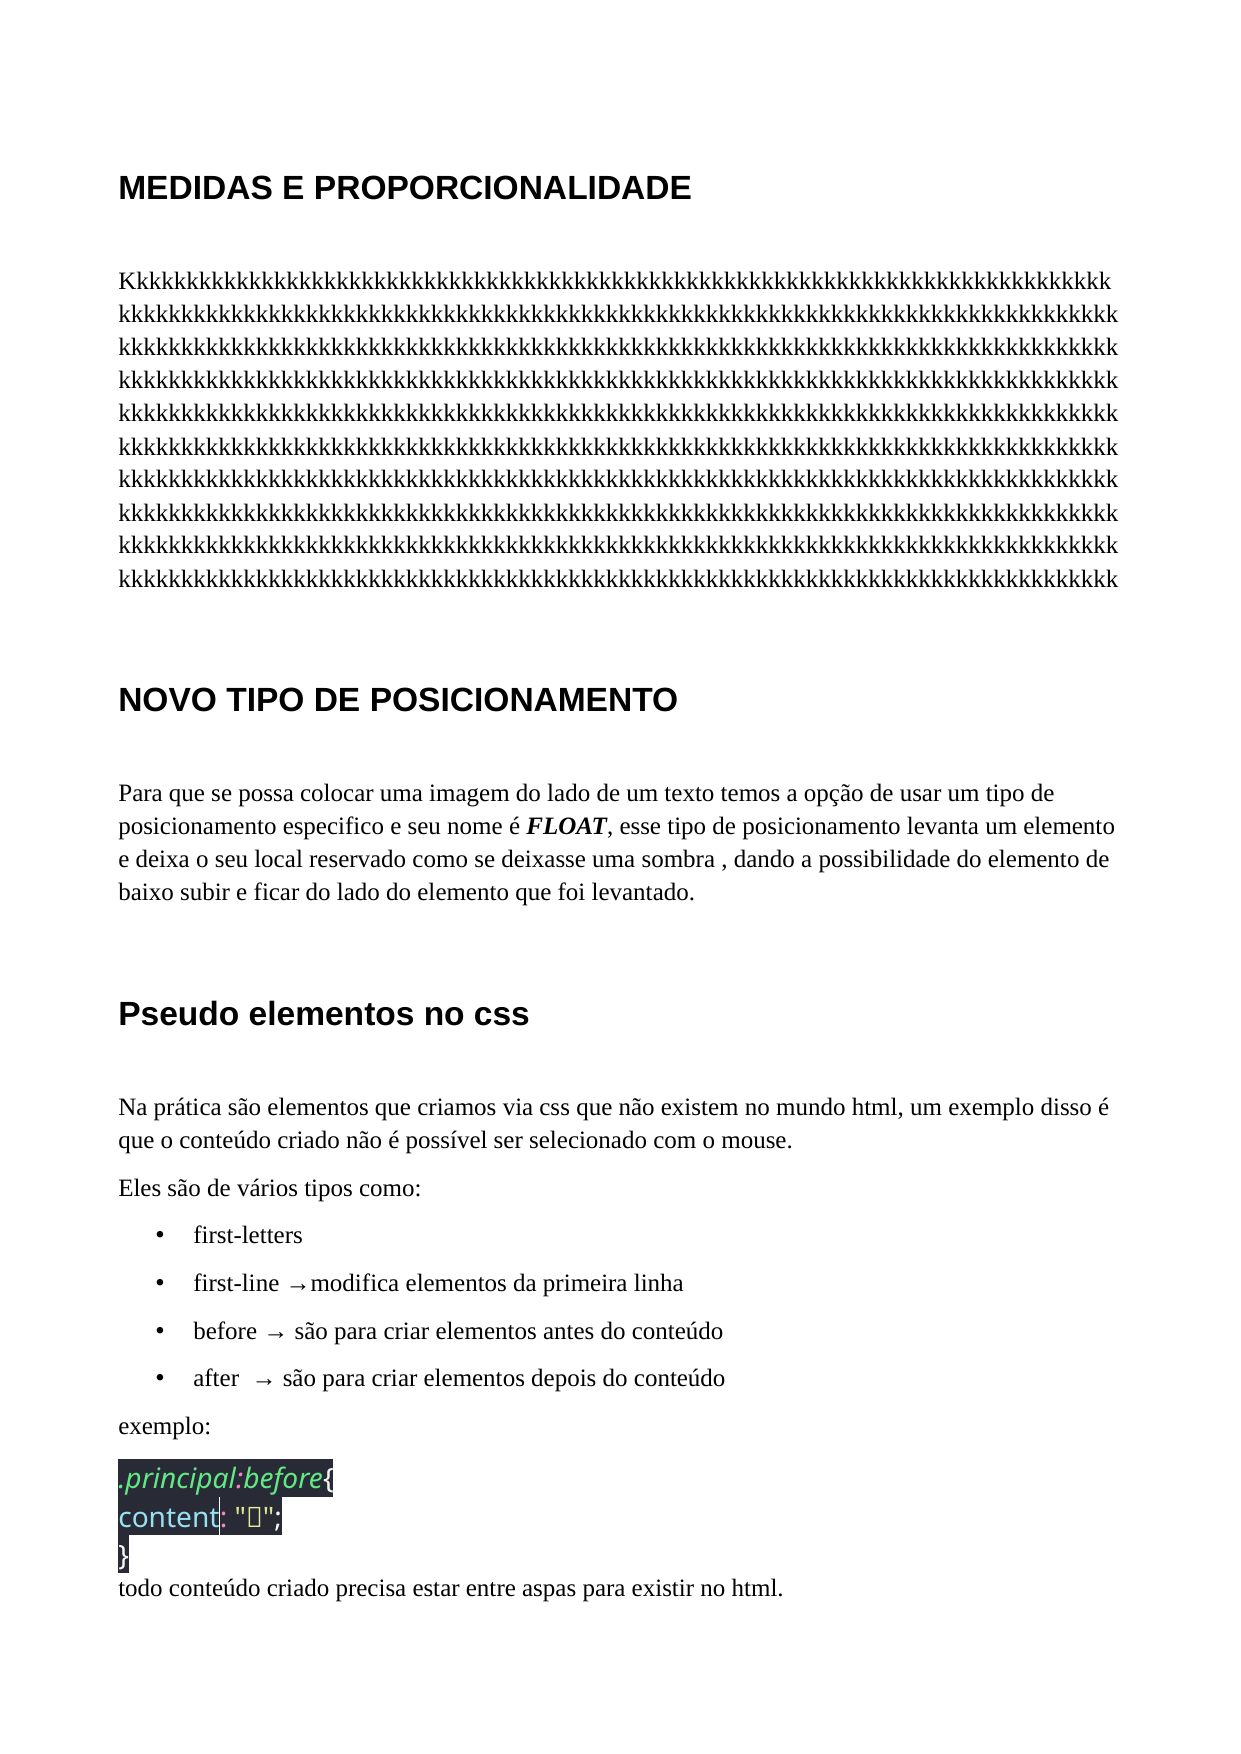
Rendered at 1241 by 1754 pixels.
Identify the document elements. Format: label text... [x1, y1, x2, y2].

text Para que se possa colocar uma imagem do lado de um texto temos a opção de usar um tipo de posicionamento especifico e seu nome é FLOAT, esse tipo de posicionamento levanta um elemento e deixa o seu local reservado como se deixasse uma sombra , dando a possibilidade do elemento de baixo subir e ficar do lado do elemento que foi levantado. [118, 778, 1122, 906]
list after → são para criar elementos depois do conteúdo [156, 1363, 1122, 1392]
list before → são para criar elementos antes do conteúdo [156, 1316, 1122, 1344]
text exemplo: [118, 1411, 1122, 1440]
list first-letters [156, 1221, 1122, 1249]
subtitle Pseudo elementos no css [118, 993, 1122, 1032]
text todo conteúdo criado precisa estar entre aspas para existir no html. [118, 1573, 1122, 1602]
text content: "👾"; [118, 1497, 1122, 1535]
list first-line →modifica elementos da primeira linha [156, 1268, 1122, 1297]
text Eles são de vários tipos como: [118, 1173, 1122, 1202]
subtitle MEDIDAS E PROPORCIONALIDADE [118, 168, 1122, 206]
text Na prática são elementos que criamos via css que não existem no mundo html, um exemplo disso é que o conteúdo criado não é possível ser selecionado com o mouse. [118, 1092, 1122, 1154]
text Kkkkkkkkkkkkkkkkkkkkkkkkkkkkkkkkkkkkkkkkkkkkkkkkkkkkkkkkkkkkkkkkkkkkkkkkkkkkkkkkkkkkkkkkkkkkkkkkkkkkkkkkkkkkkkkkkkkkkkkkkkkkkkkkkkkkkkkkkkkkkkkkkkkkkkkkkkkkkkkkkkkkkkkkkkkkkkkkkkkkkkkkkkkkkkkkkkkkkkkkkkkkkkkkkkkkkkkkkkkkkkkkkkkkkkkkkkkkkkkkkkkkkkkkkkkkkkkkkkkkkkkkkkkkkkkkkkkkkkkkkkkkkkkkkkkkkkkkkkkkkkkkkkkkkkkkkkkkkkkkkkkkkkkkkkkkkkkkkkkkkkkkkkkkkkkkkkkkkkkkkkkkkkkkkkkkkkkkkkkkkkkkkkkkkkkkkkkkkkkkkkkkkkkkkkkkkkkkkkkkkkkkkkkkkkkkkkkkkkkkkkkkkkkkkkkkkkkkkkkkkkkkkkkkkkkkkkkkkkkkkkkkkkkkkkkkkkkkkkkkkkkkkkkkkkkkkkkkkkkkkkkkkkkkkkkkkkkkkkkkkkkkkkkkkkkkkkkkkkkkkkkkkkkkkkkkkkkkkkkkkkkkkkkkkkkkkkkkkkkkkkkkkkkkkkkkkkkkkkkkkkkkkkkkkkkkkkkkkkkkkkkkkkkkkkkkkkkkkkkkkkkkkkkkkkkkkkkkkkkkkkkkkkkkkkkkkkkkkkkkkkkkkkkkkkkkkkkkkkkkkkkkkkkkkkkkkkkkkkkkkkkkkkkkkkkkkkkkkkkkkkkkkkkkkkkkkkkkkkkkkkkkkkkkkkkkkkkkkkk [118, 266, 1122, 592]
subtitle NOVO TIPO DE POSICIONAMENTO [118, 680, 1122, 718]
text .principal:before{ [118, 1458, 1122, 1497]
text } [118, 1535, 1122, 1573]
